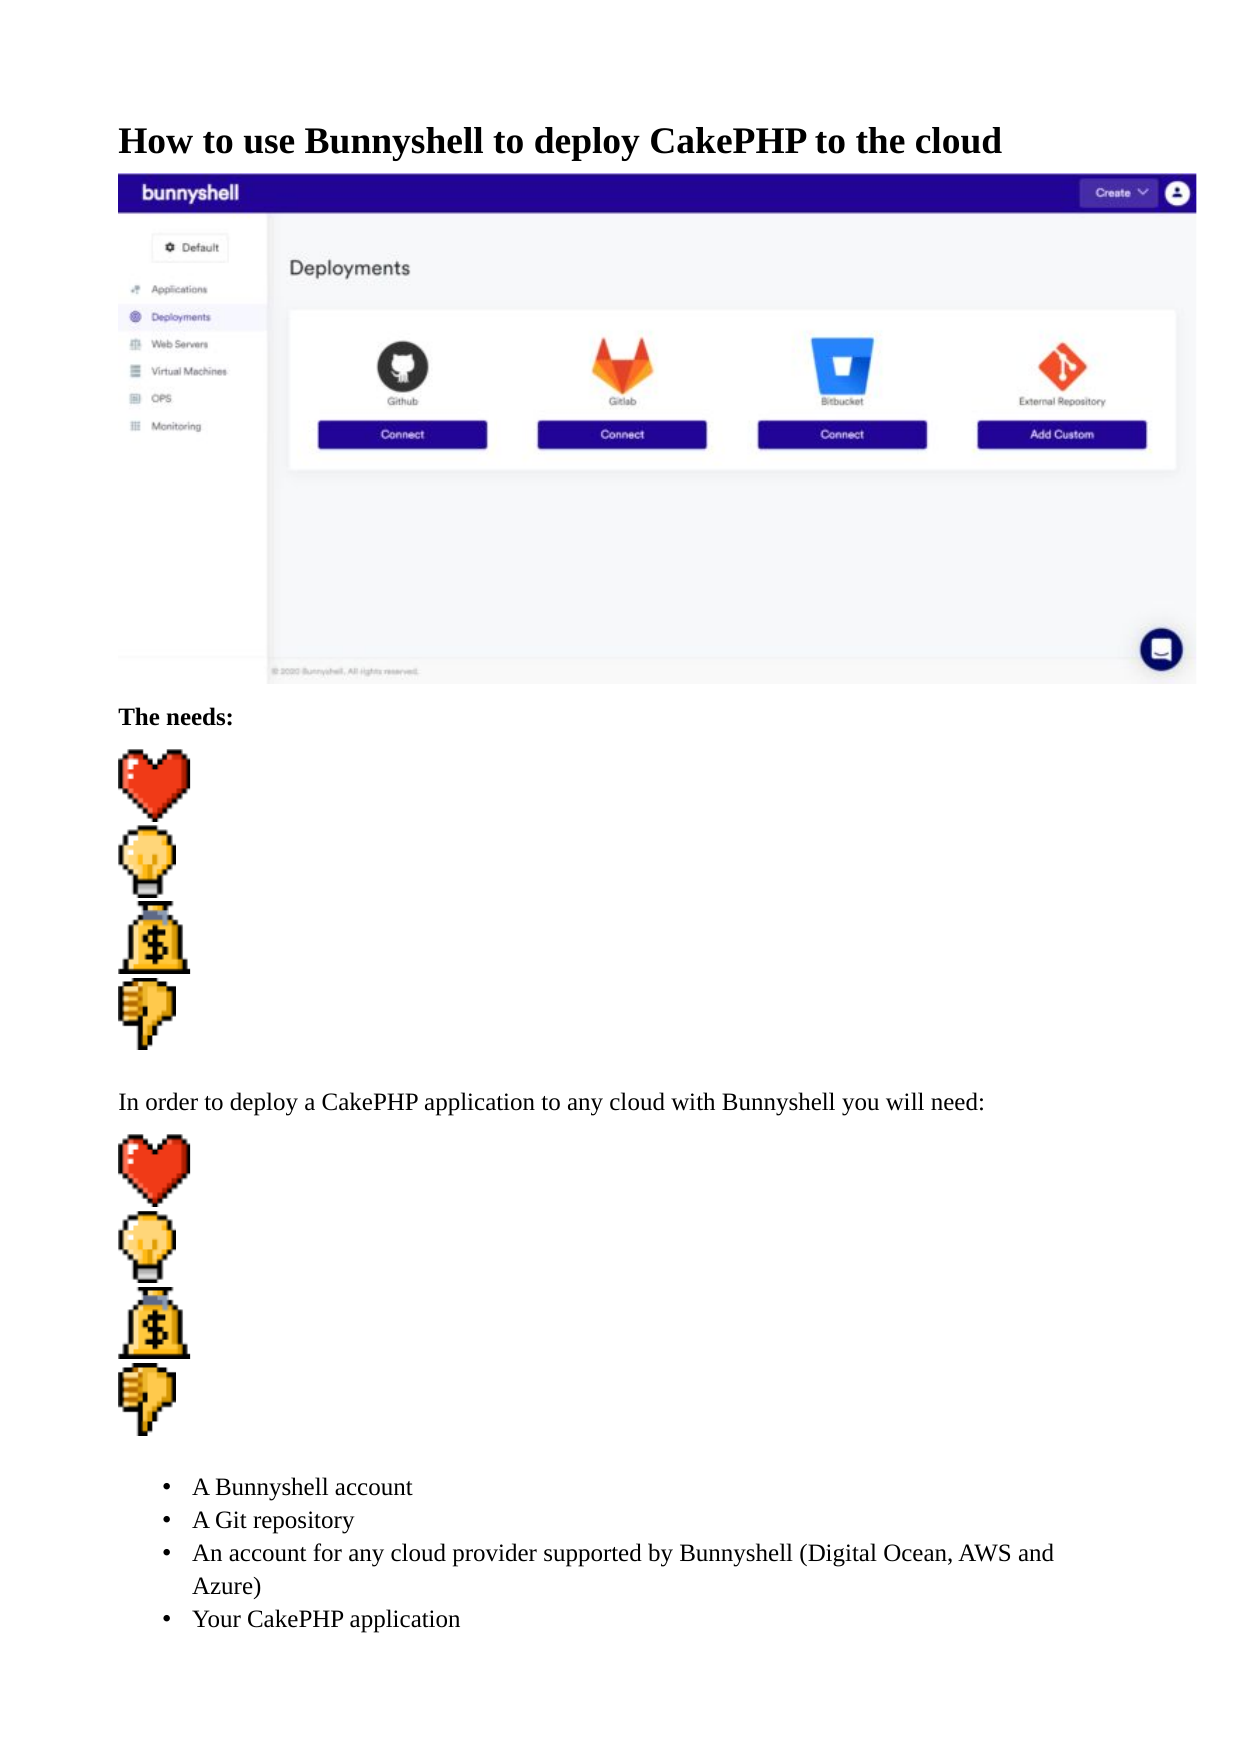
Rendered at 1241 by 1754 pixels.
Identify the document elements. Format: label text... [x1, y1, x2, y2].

picture [118, 978, 176, 1050]
picture [118, 749, 191, 822]
list A Bunnyshell account [162, 1472, 1122, 1501]
picture [118, 901, 191, 974]
text The needs: [118, 702, 1122, 731]
picture [118, 1134, 191, 1207]
picture [118, 1363, 176, 1436]
subtitle How to use Bunnyshell to deploy CakePHP to the cloud [118, 118, 1122, 161]
text In order to deploy a CakePHP application to any cloud with Bunnyshell you will need: [118, 1087, 1122, 1116]
list A Git repository [162, 1505, 1122, 1534]
picture [118, 1287, 191, 1359]
picture [118, 173, 1197, 684]
list Your CakePHP application [162, 1604, 1122, 1633]
picture [118, 1211, 176, 1283]
list An account for any cloud provider supported by Bunnyshell (Digital Ocean, AWS and Azure) [162, 1538, 1122, 1600]
picture [118, 825, 176, 898]
